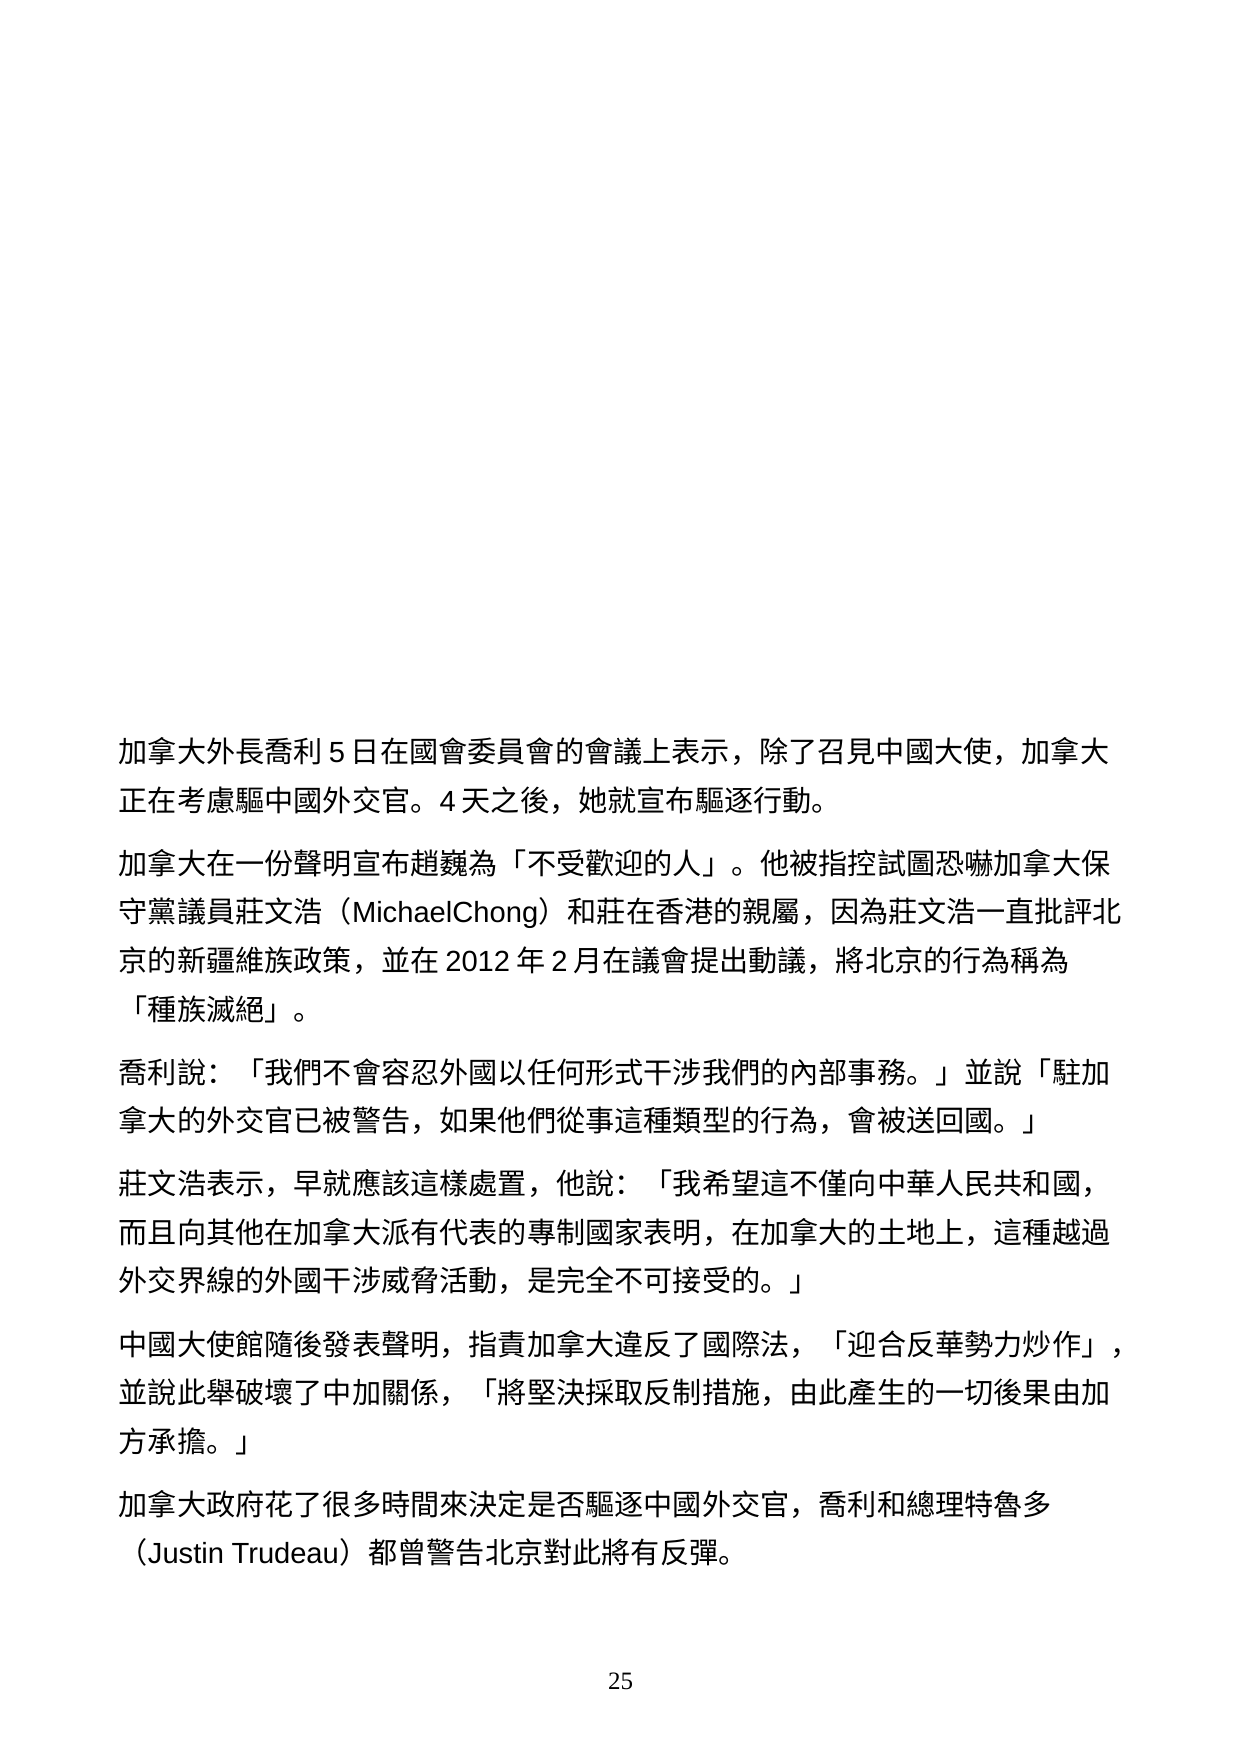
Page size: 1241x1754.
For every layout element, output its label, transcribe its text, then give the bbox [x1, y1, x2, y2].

text 莊文浩表示，早就應該這樣處置，他說：「我希望這不僅向中華人民共和國，而且向其他在加拿大派有代表的專制國家表明，在加拿大的土地上，這種越過外交界線的外國干涉威脅活動，是完全不可接受的。」 [118, 1161, 1122, 1300]
text 加拿大外長喬利5日在國會委員會的會議上表示，除了召見中國大使，加拿大正在考慮驅中國外交官。4天之後，她就宣布驅逐行動。 [118, 729, 1122, 819]
text 喬利說：「我們不會容忍外國以任何形式干涉我們的內部事務。」並說「駐加拿大的外交官已被警告，如果他們從事這種類型的行為，會被送回國。」 [118, 1049, 1122, 1140]
text 加拿大政府花了很多時間來決定是否驅逐中國外交官，喬利和總理特魯多（Justin Trudeau）都曾警告北京對此將有反彈。 [118, 1481, 1122, 1572]
text 加拿大在一份聲明宣布趙巍為「不受歡迎的人」。他被指控試圖恐嚇加拿大保守黨議員莊文浩（MichaelChong）和莊在香港的親屬，因為莊文浩一直批評北京的新疆維族政策，並在2012年2月在議會提出動議，將北京的行為稱為「種族滅絕」。 [118, 840, 1122, 1028]
text 中國大使館隨後發表聲明，指責加拿大違反了國際法，「迎合反華勢力炒作」，並說此舉破壞了中加關係，「將堅決採取反制措施，由此產生的一切後果由加方承擔。」 [118, 1321, 1122, 1460]
